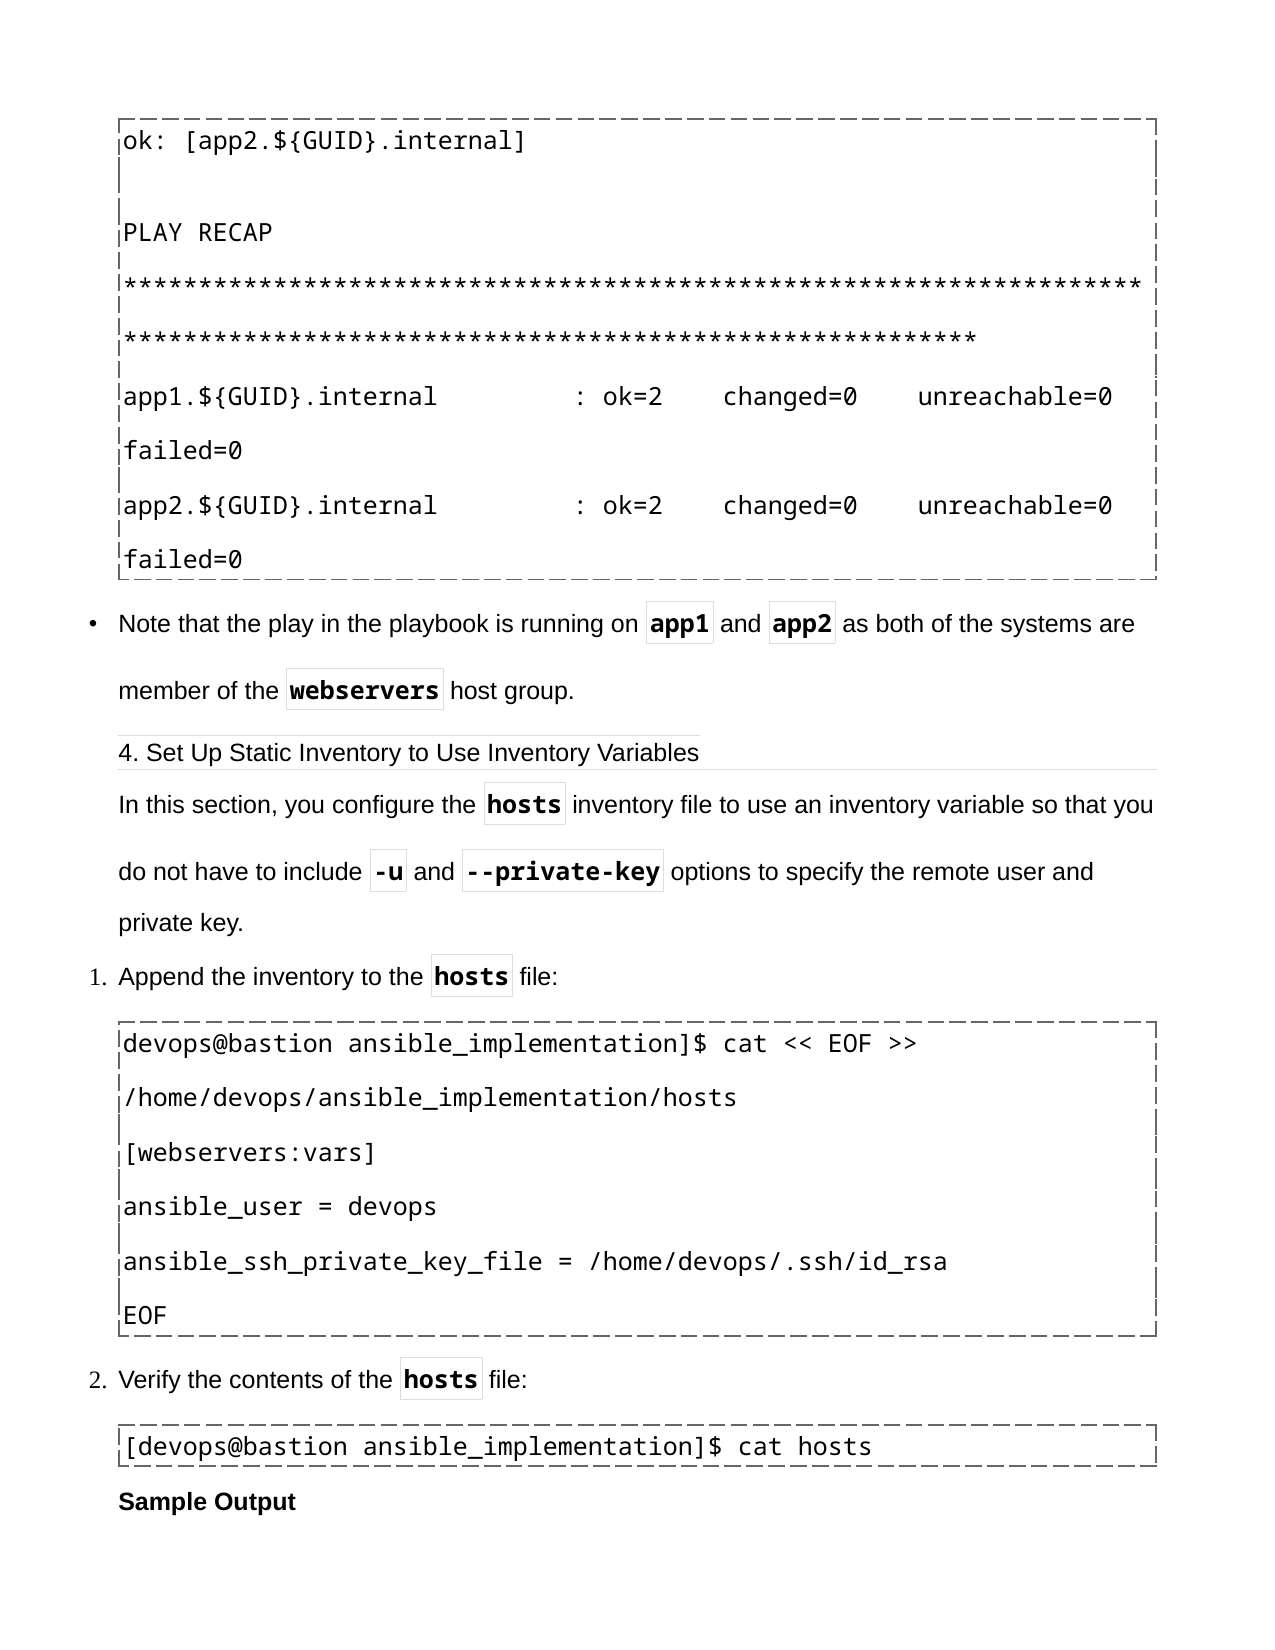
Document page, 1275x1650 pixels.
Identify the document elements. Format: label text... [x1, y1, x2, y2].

list Sample Output [118, 1487, 1157, 1516]
list app2.${GUID}.internal : ok=2 changed=0 unreachable=0 failed=0 [118, 483, 1157, 580]
list [devops@bastion ansible_implementation]$ cat hosts [118, 1424, 1157, 1467]
list Verify the contents of the [118, 1357, 400, 1399]
list app1.${GUID}.internal : ok=2 changed=0 unreachable=0 failed=0 [118, 374, 1157, 467]
list devops@bastion ansible_implementation]$ cat << EOF >> /home/devops/ansible_implementation/hosts [118, 1021, 1157, 1114]
list ok: [app2.${GUID}.internal] [118, 118, 1157, 157]
subtitle 4. Set Up Static Inventory to Use Inventory Variables [118, 735, 1157, 769]
list PLAY RECAP ***************************************************************************************************************************** [118, 210, 1157, 358]
list EOF [118, 1293, 1157, 1337]
list [webservers:vars] [118, 1130, 1157, 1169]
list ansible_ssh_private_key_file = /home/devops/.ssh/id_rsa [118, 1239, 1157, 1278]
list hosts [401, 1358, 482, 1399]
text In this section, you configure the hosts inventory file to use an inventory variable so that you do not have to include -u and --private-key options to specify the remote user and private key. [118, 782, 1157, 937]
list Append the inventory to the [118, 954, 431, 996]
list file: [513, 954, 1157, 996]
list ansible_user = devops [118, 1184, 1157, 1223]
list hosts [432, 955, 512, 996]
list Note that the play in the playbook is running on app1 and app2 as both of the systems are member of the webservers host group. [118, 601, 1157, 709]
list file: [483, 1357, 1157, 1399]
